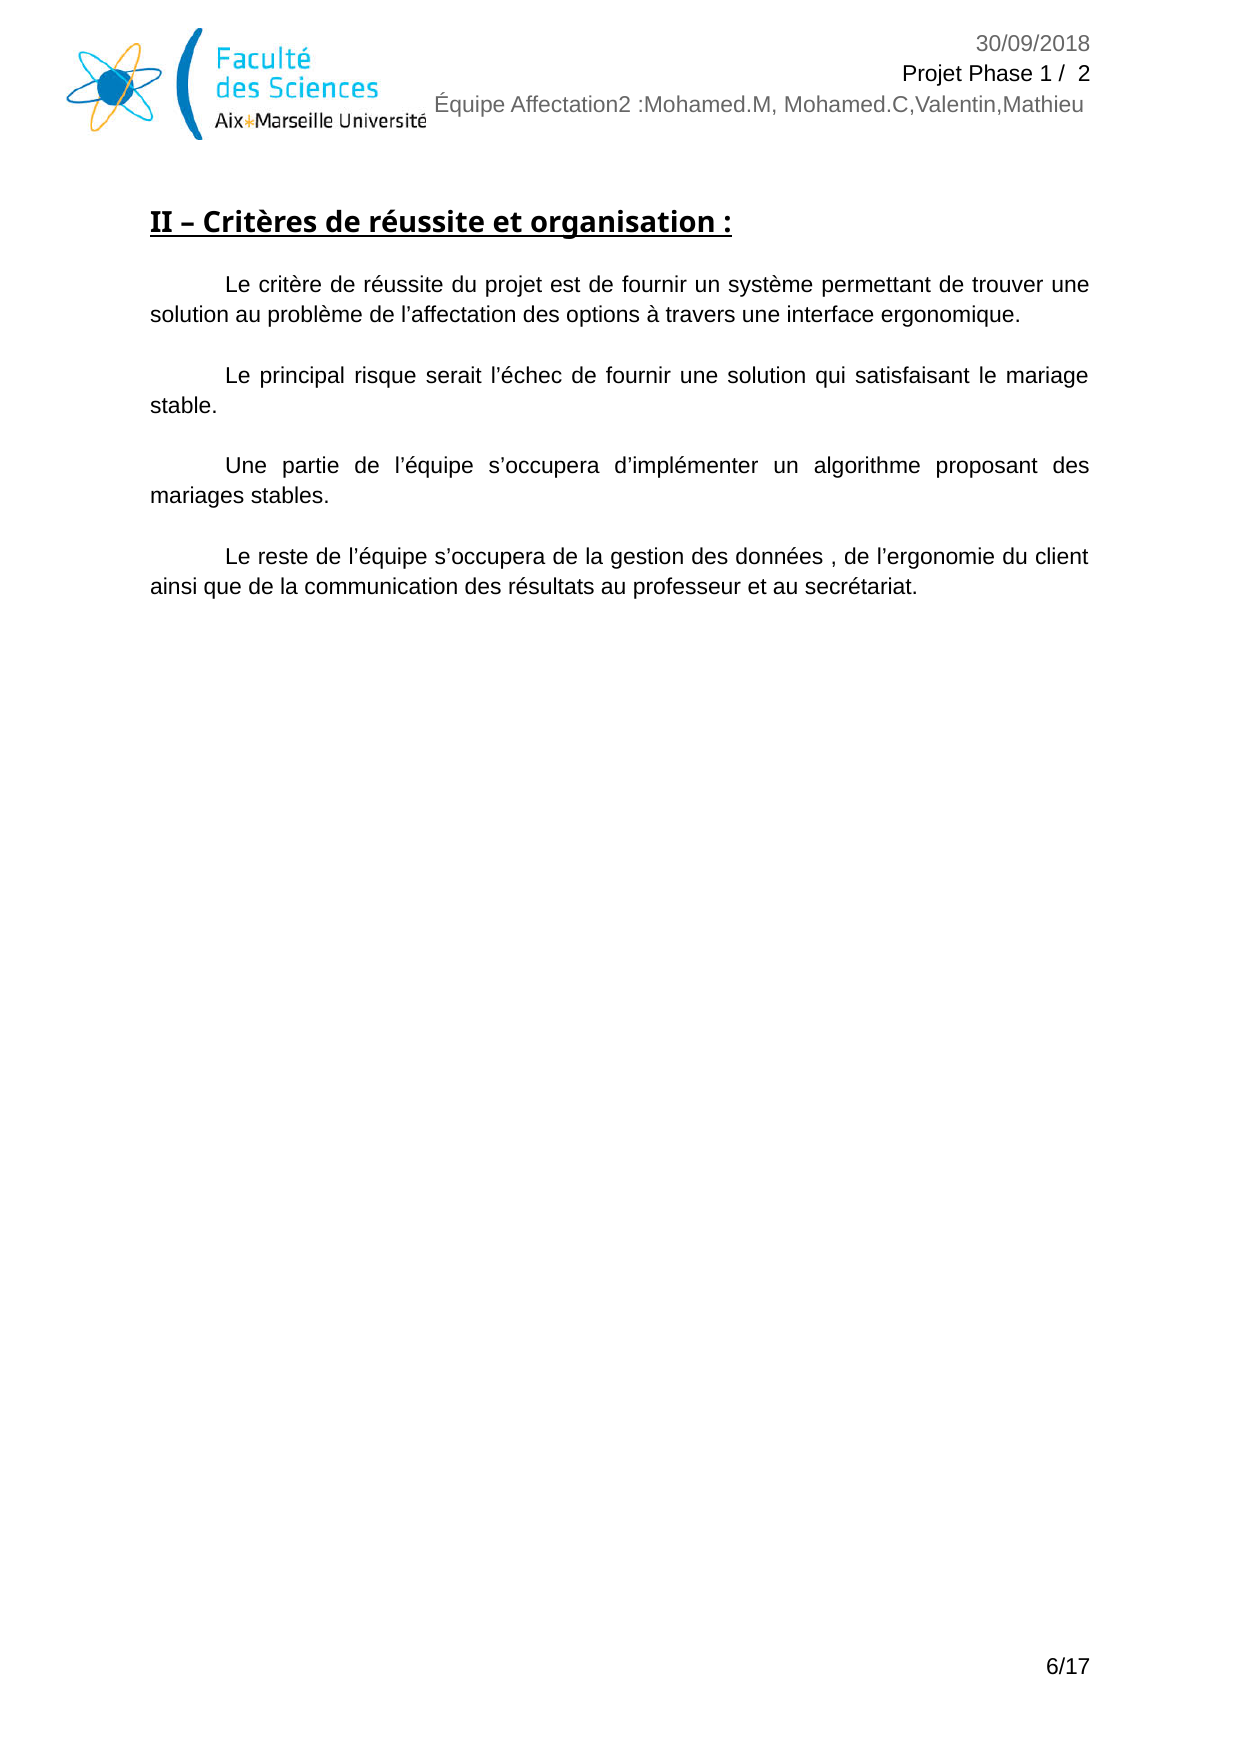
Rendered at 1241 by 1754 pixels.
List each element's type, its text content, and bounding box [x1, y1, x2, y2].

text Le reste de l’équipe s’occupera de la gestion des données , de l’ergonomie du client ainsi que de la communication des résultats au professeur et au secrétariat. [150, 543, 1090, 599]
picture [65, 28, 426, 140]
subtitle II – Critères de réussite et organisation : [150, 201, 1090, 241]
text Le principal risque serait l’échec de fournir une solution qui satisfaisant le mariage stable. [150, 362, 1090, 418]
text Une partie de l’équipe s’occupera d’implémenter un algorithme proposant des mariages stables. [150, 452, 1090, 509]
text Le critère de réussite du projet est de fournir un système permettant de trouver une solution au problème de l’affectation des options à travers une interface ergonomique. [150, 271, 1090, 327]
